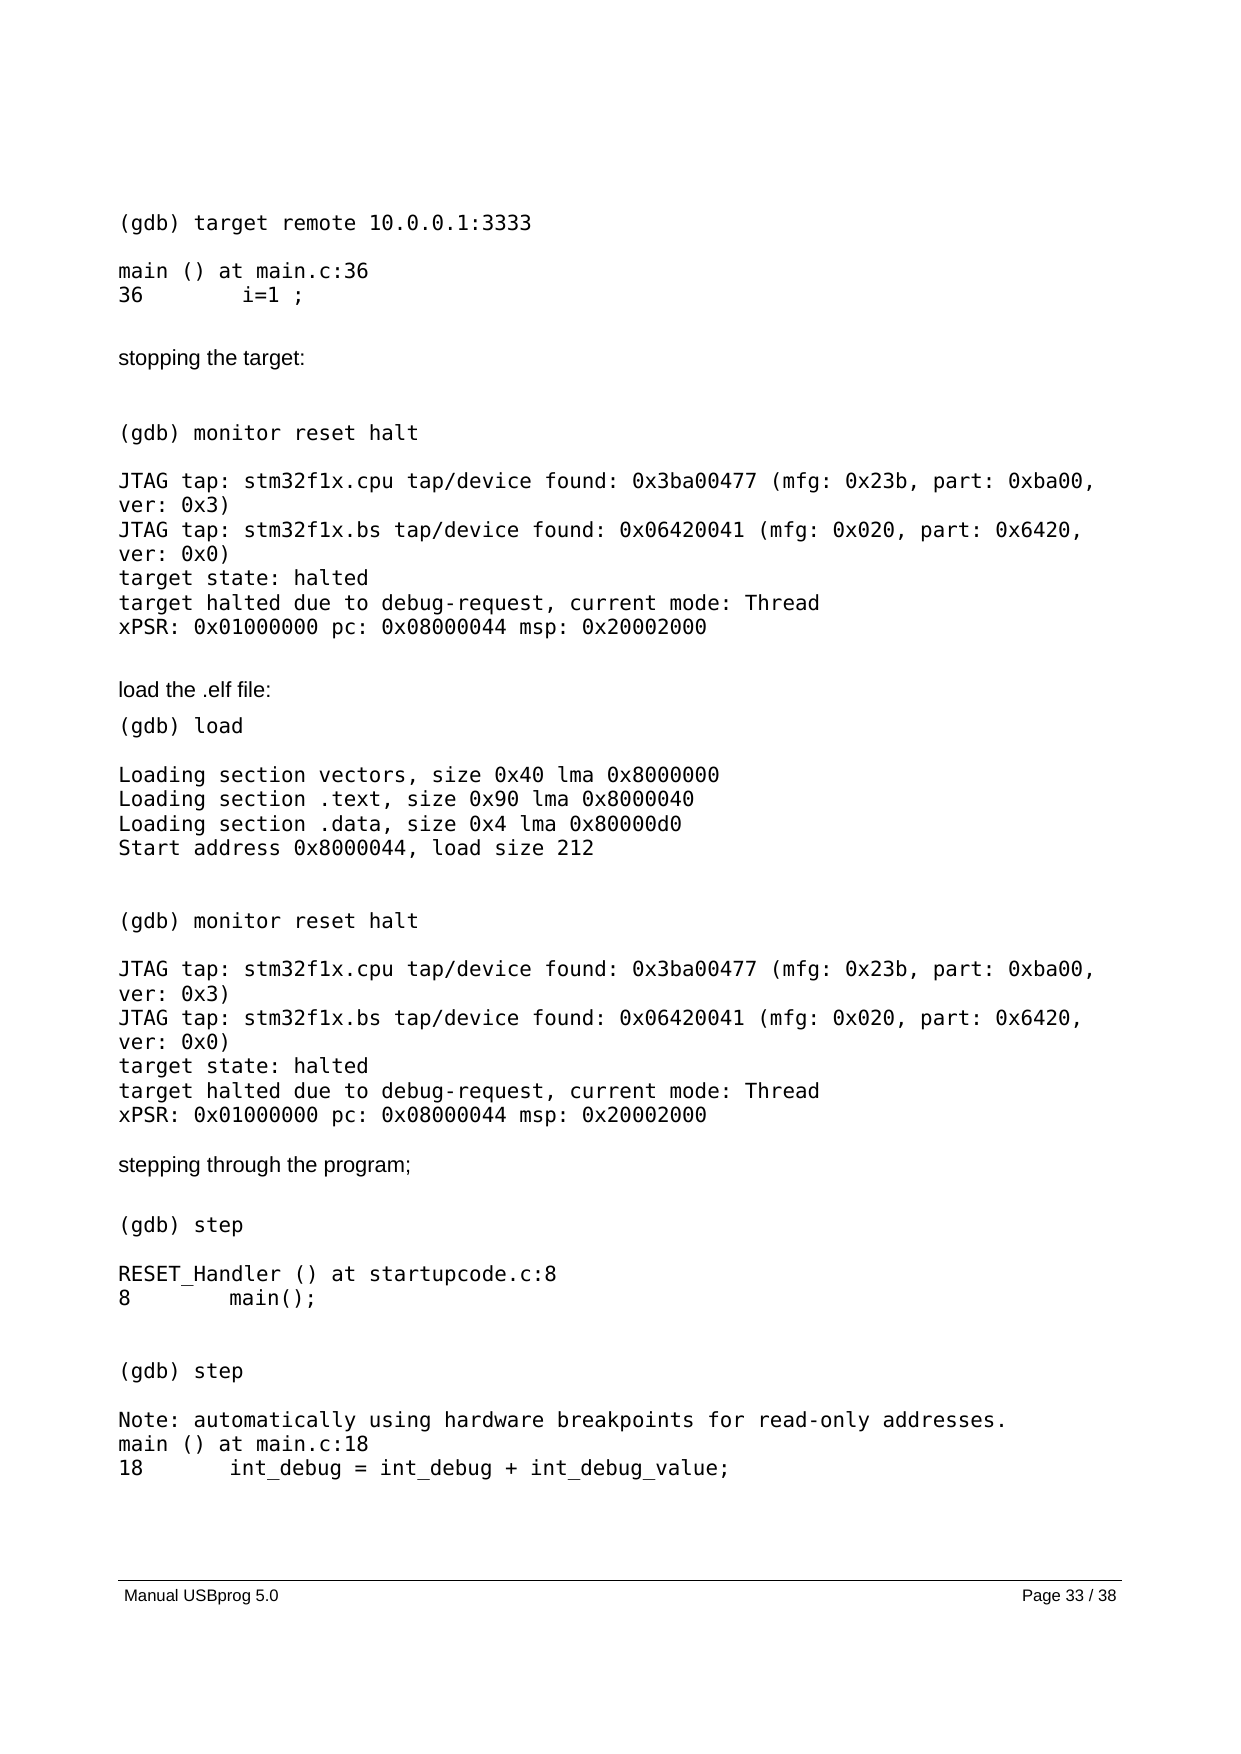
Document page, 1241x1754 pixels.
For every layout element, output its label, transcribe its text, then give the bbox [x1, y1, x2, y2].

text (gdb) step [118, 1359, 1122, 1383]
text JTAG tap: stm32f1x.bs tap/device found: 0x06420041 (mfg: 0x020, part: 0x6420, ver: 0x0) [118, 518, 1122, 566]
text Loading section .text, size 0x90 lma 0x8000040 [118, 787, 1122, 812]
text target halted due to debug-request, current mode: Thread [118, 591, 1122, 615]
text RESET_Handler () at startupcode.c:8 [118, 1262, 1122, 1286]
text JTAG tap: stm32f1x.cpu tap/device found: 0x3ba00477 (mfg: 0x23b, part: 0xba00, ver: 0x3) [118, 957, 1122, 1006]
text (gdb) step [118, 1213, 1122, 1238]
text 18 int_debug = int_debug + int_debug_value; [118, 1456, 1122, 1480]
text stopping the target: [118, 345, 1122, 371]
text Loading section .data, size 0x4 lma 0x80000d0 [118, 812, 1122, 836]
text (gdb) monitor reset halt [118, 421, 1122, 445]
text target state: halted [118, 566, 1122, 591]
text xPSR: 0x01000000 pc: 0x08000044 msp: 0x20002000 [118, 615, 1122, 639]
text 36 i=1 ; [118, 283, 1122, 308]
text Loading section vectors, size 0x40 lma 0x8000000 [118, 763, 1122, 787]
text Start address 0x8000044, load size 212 [118, 836, 1122, 860]
text Note: automatically using hardware breakpoints for read-only addresses. [118, 1408, 1122, 1432]
text main () at main.c:18 [118, 1432, 1122, 1456]
text target halted due to debug-request, current mode: Thread [118, 1079, 1122, 1103]
text JTAG tap: stm32f1x.bs tap/device found: 0x06420041 (mfg: 0x020, part: 0x6420, ver: 0x0) [118, 1006, 1122, 1054]
text JTAG tap: stm32f1x.cpu tap/device found: 0x3ba00477 (mfg: 0x23b, part: 0xba00, ver: 0x3) [118, 469, 1122, 518]
text load the .elf file: [118, 677, 1122, 702]
text (gdb) target remote 10.0.0.1:3333 [118, 211, 1122, 235]
text stepping through the program; [118, 1151, 1122, 1177]
text main () at main.c:36 [118, 259, 1122, 283]
text (gdb) load [118, 714, 1122, 739]
text xPSR: 0x01000000 pc: 0x08000044 msp: 0x20002000 [118, 1103, 1122, 1127]
text target state: halted [118, 1054, 1122, 1079]
text (gdb) monitor reset halt [118, 909, 1122, 933]
text 8 main(); [118, 1286, 1122, 1311]
